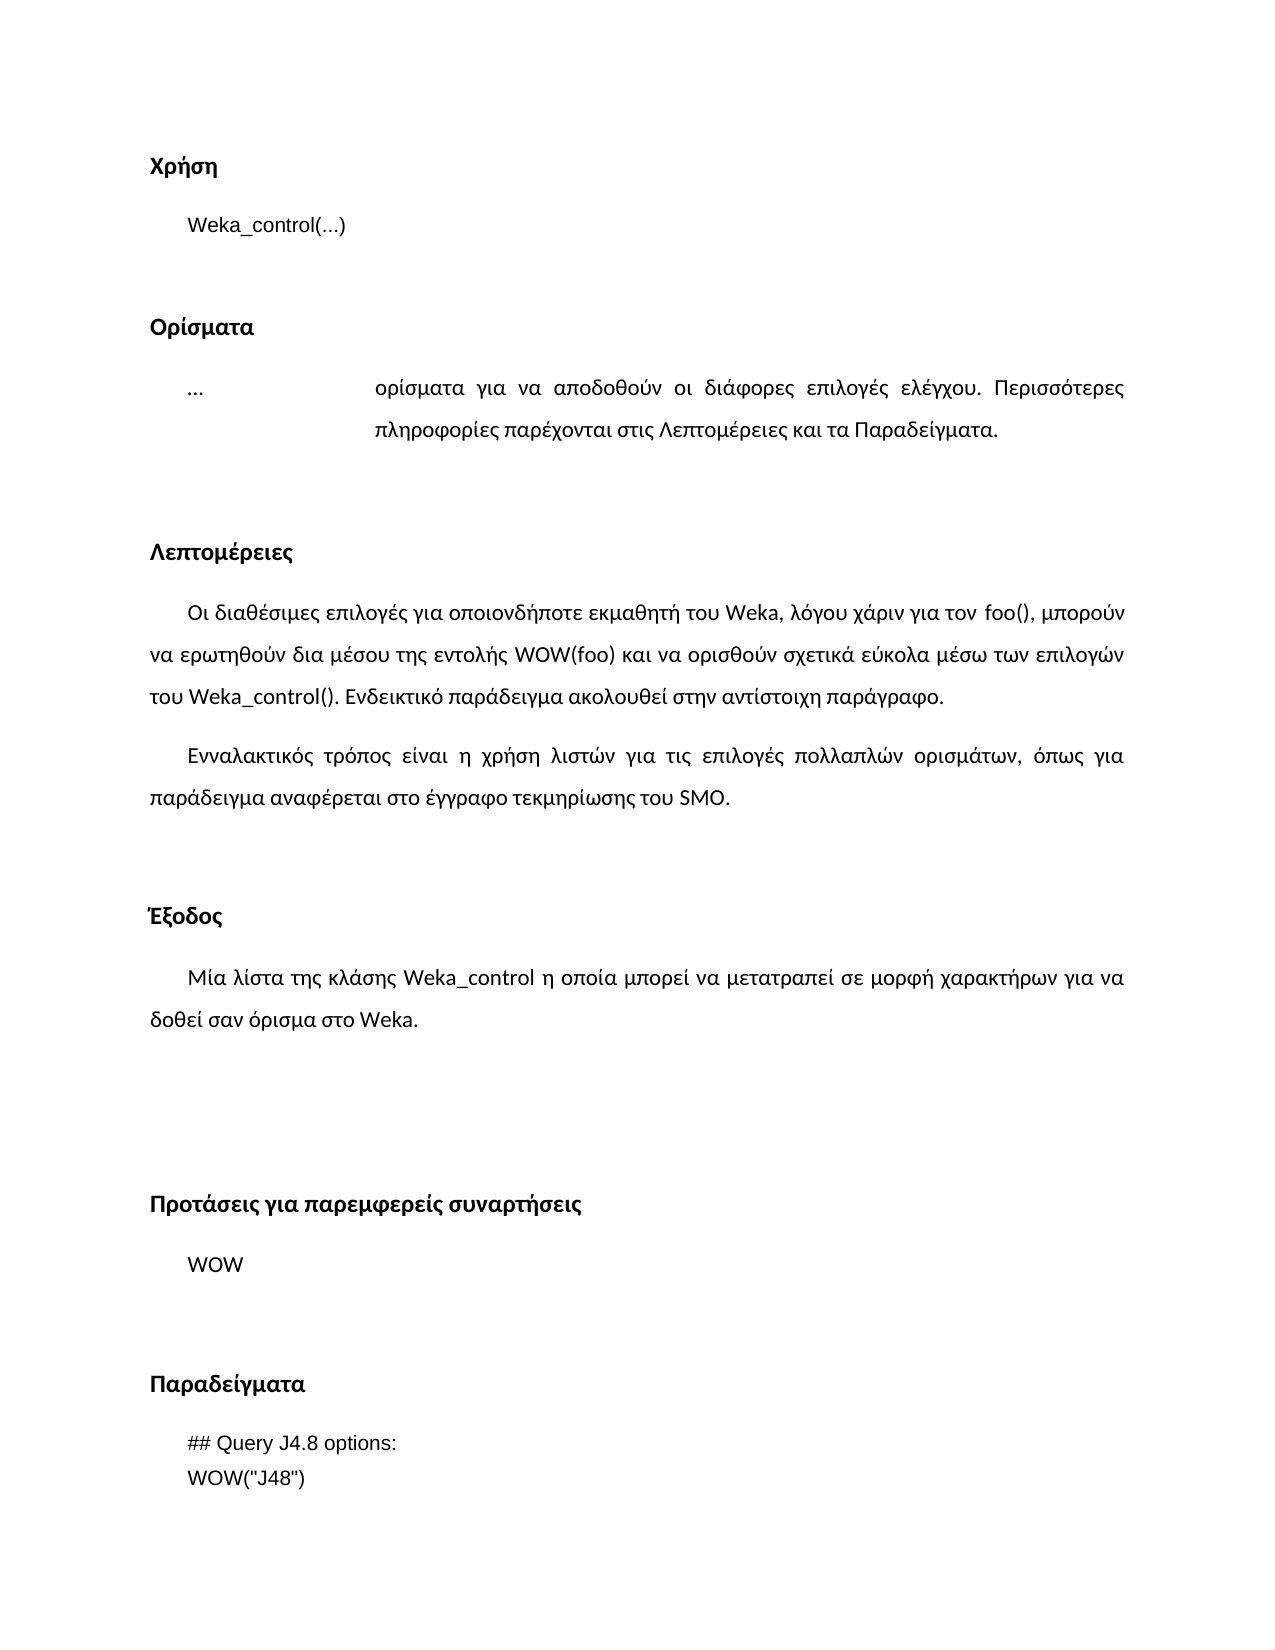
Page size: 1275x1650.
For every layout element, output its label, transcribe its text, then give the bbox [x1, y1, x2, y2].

text Ορίσματα [150, 311, 1125, 341]
text … ορίσματα για να αποδοθούν οι διάφορες επιλογές ελέγχου. Περισσότερες πληροφορίες παρέχονται στις Λεπτομέρειες και τα Παραδείγματα. [187, 373, 1125, 443]
text Weka_control(...) [150, 212, 1125, 236]
text Προτάσεις για παρεμφερείς συναρτήσεις [150, 1188, 1125, 1219]
text Λεπτομέρειες [150, 536, 1125, 567]
text WOW("J48") [150, 1466, 1125, 1490]
text Μία λίστα της κλάσης Weka_control η οποία μπορεί να μετατραπεί σε μορφή χαρακτήρων για να δοθεί σαν όρισμα στο Weka. [150, 963, 1125, 1033]
text Παραδείγματα [150, 1368, 1125, 1398]
text Ενναλακτικός τρόπος είναι η χρήση λιστών για τις επιλογές πολλαπλών ορισμάτων, όπως για παράδειγμα αναφέρεται στο έγγραφο τεκμηρίωσης του SMO. [150, 741, 1125, 811]
text WOW [150, 1251, 1125, 1279]
text Χρήση [150, 150, 1125, 181]
text Οι διαθέσιμες επιλογές για οποιονδήποτε εκμαθητή του Weka, λόγου χάριν για τον foo(), μπορούν να ερωτηθούν δια μέσου της εντολής WOW(foo) και να ορισθούν σχετικά εύκολα μέσω των επιλογών του Weka_control(). Ενδεικτικό παράδειγμα ακολουθεί στην αντίστοιχη παράγραφο. [150, 598, 1125, 711]
text ## Query J4.8 options: [150, 1430, 1125, 1454]
text Έξοδος [150, 900, 1125, 931]
